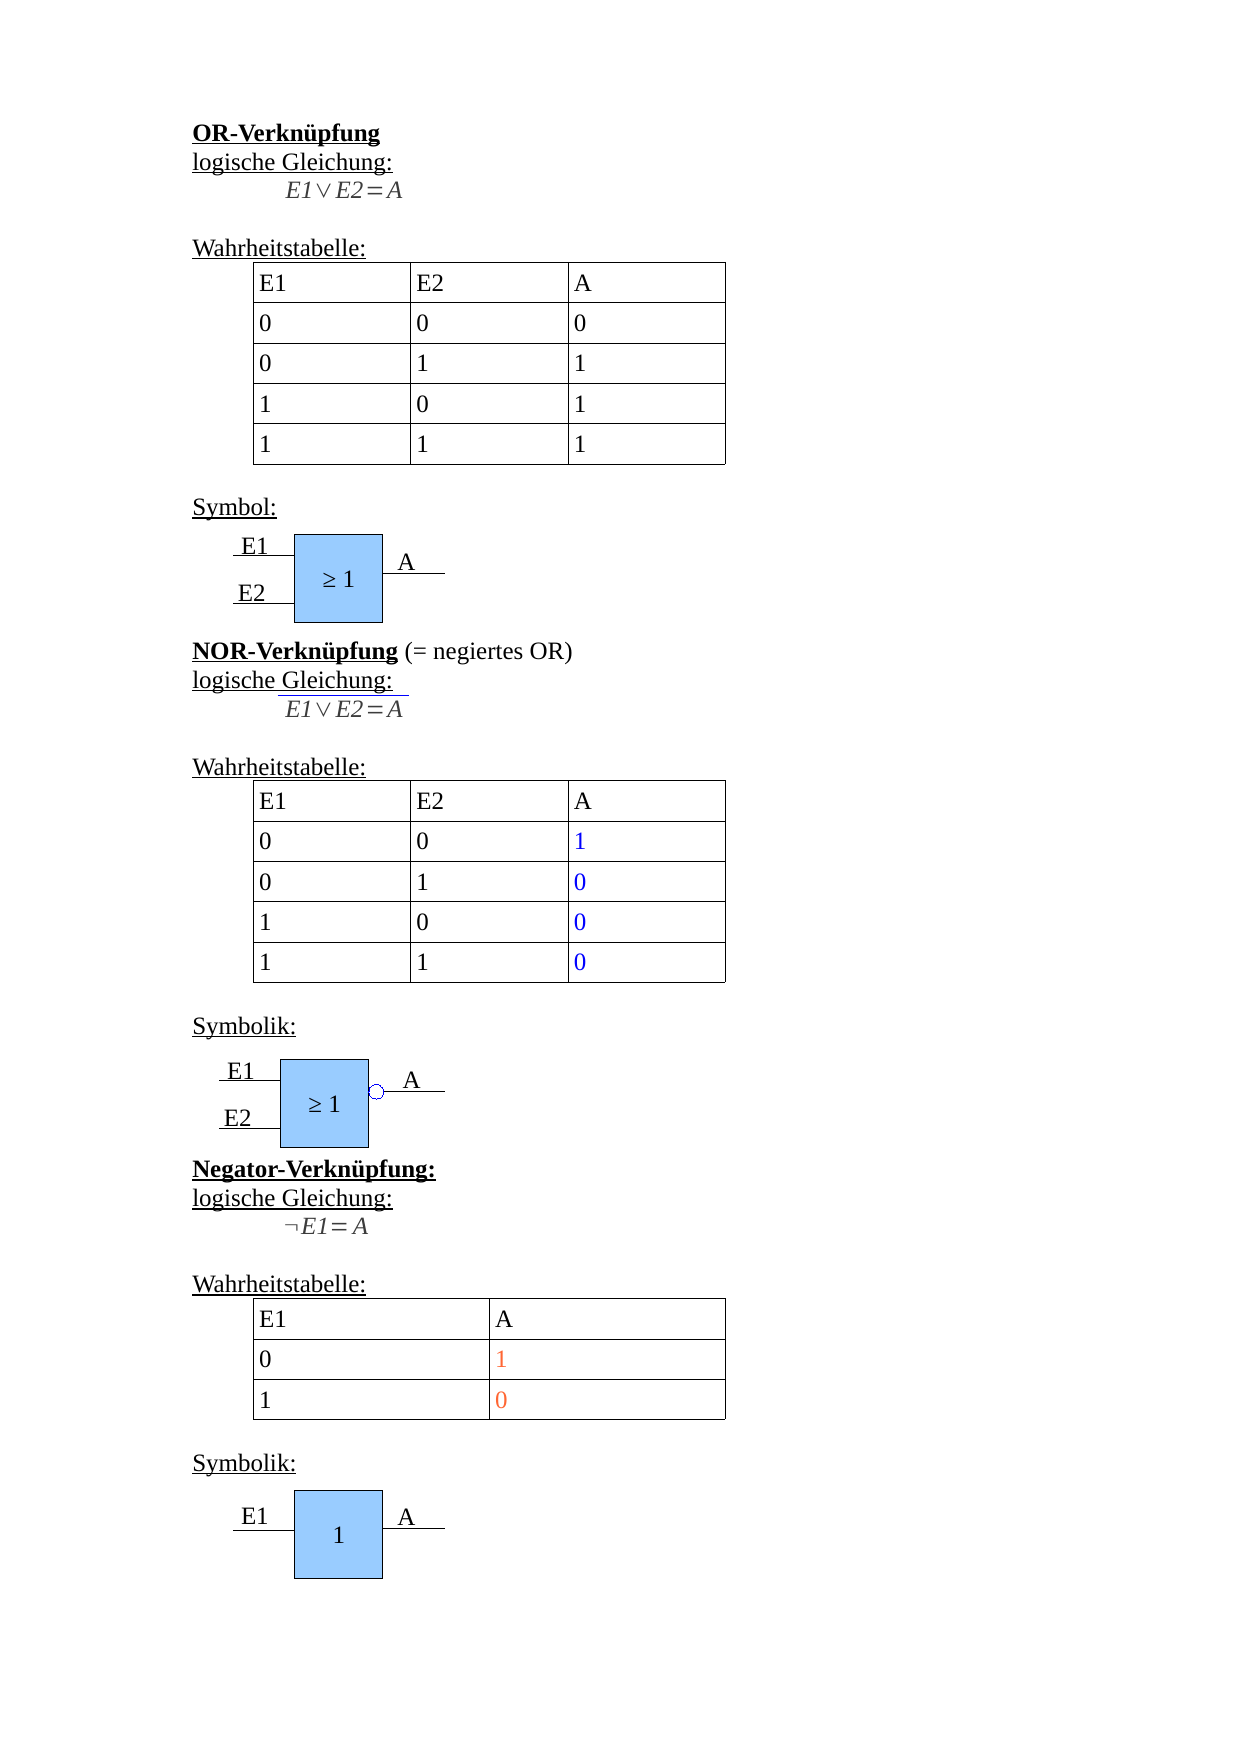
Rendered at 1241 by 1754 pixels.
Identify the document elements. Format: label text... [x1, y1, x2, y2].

text logische Gleichung: [118, 147, 1122, 176]
table_cell 1 [569, 344, 725, 383]
table_cell 0 [569, 303, 725, 342]
text logische Gleichung: [118, 665, 1122, 693]
table_header E1 [254, 1299, 489, 1338]
table_cell 1 [411, 862, 568, 901]
table_cell 0 [254, 344, 410, 383]
table_header E2 [411, 263, 568, 302]
table_cell 0 [569, 943, 725, 982]
table_cell 1 [569, 384, 725, 423]
table_cell 0 [411, 822, 568, 861]
table_cell 0 [254, 822, 410, 861]
table_cell 0 [411, 303, 568, 342]
table_header E1 [254, 263, 410, 302]
table_cell 1 [490, 1340, 725, 1379]
table_header A [490, 1299, 725, 1338]
table_header A [569, 781, 725, 821]
table_cell 1 [254, 424, 410, 463]
table_cell 1 [411, 424, 568, 463]
text OR-Verknüpfung [118, 118, 1122, 147]
table_cell 0 [411, 384, 568, 423]
table_cell 0 [569, 902, 725, 942]
text Symbol: [118, 492, 1122, 521]
table_cell 1 [254, 1380, 489, 1419]
table_cell 0 [254, 862, 410, 901]
table_cell 1 [254, 384, 410, 423]
text Wahrheitstabelle: [118, 752, 1122, 780]
text Symbolik: [118, 1448, 1122, 1477]
text Wahrheitstabelle: [118, 1269, 1122, 1298]
text Negator-Verknüpfung: [118, 1154, 1122, 1183]
table_cell 1 [254, 943, 410, 982]
table_cell 0 [254, 303, 410, 342]
table_cell 1 [411, 344, 568, 383]
text NOR-Verknüpfung (= negiertes OR) [118, 636, 1122, 665]
table_cell 1 [569, 424, 725, 463]
text Symbolik: [118, 1011, 1122, 1039]
table_cell 0 [411, 902, 568, 942]
text Wahrheitstabelle: [118, 233, 1122, 262]
table_header E2 [411, 781, 568, 821]
table_header E1 [254, 781, 410, 821]
text logische Gleichung: [118, 1183, 1122, 1212]
table_cell 0 [490, 1380, 725, 1419]
table_cell 0 [569, 862, 725, 901]
table_cell 1 [411, 943, 568, 982]
table_cell 1 [254, 902, 410, 942]
table_header A [569, 263, 725, 302]
table_cell 0 [254, 1340, 489, 1379]
table_cell 1 [569, 822, 725, 861]
